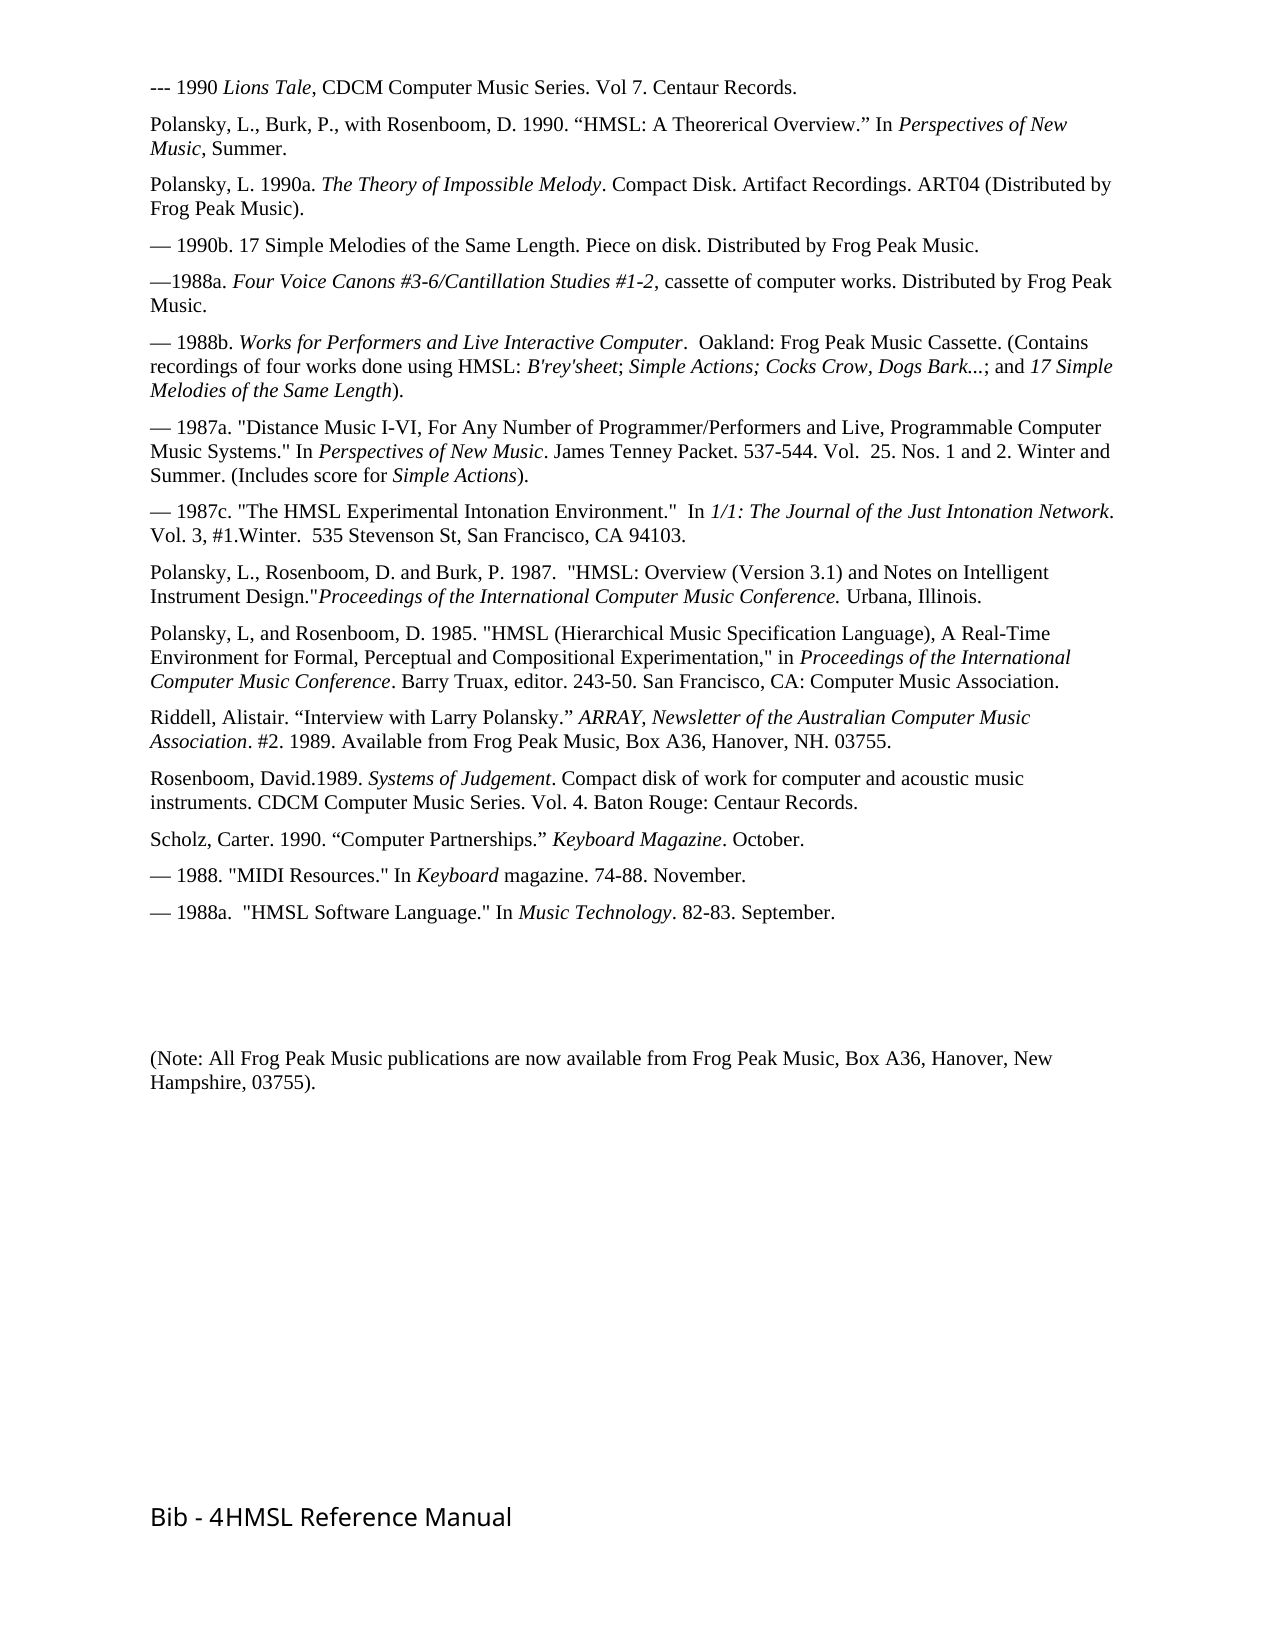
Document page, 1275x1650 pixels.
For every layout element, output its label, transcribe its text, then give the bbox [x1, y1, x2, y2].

text Rosenboom, David.1989. Systems of Judgement. Compact disk of work for computer and acoustic music instruments. CDCM Computer Music Series. Vol. 4. Baton Rouge: Centaur Records. [150, 766, 1125, 814]
text — 1988a. "HMSL Software Language." In Music Technology. 82-83. September. [150, 900, 1125, 924]
text --- 1990 Lions Tale, CDCM Computer Music Series. Vol 7. Centaur Records. [150, 75, 1125, 99]
text (Note: All Frog Peak Music publications are now available from Frog Peak Music, Box A36, Hanover, New Hampshire, 03755). [150, 1046, 1125, 1094]
text Riddell, Alistair. “Interview with Larry Polansky.” ARRAY, Newsletter of the Australian Computer Music Association. #2. 1989. Available from Frog Peak Music, Box A36, Hanover, NH. 03755. [150, 705, 1125, 753]
text Polansky, L, and Rosenboom, D. 1985. "HMSL (Hierarchical Music Specification Language), A Real-Time Environment for Formal, Perceptual and Compositional Experimentation," in Proceedings of the International Computer Music Conference. Barry Truax, editor. 243-50. San Francisco, CA: Computer Music Association. [150, 621, 1125, 693]
text —1988a. Four Voice Canons #3-6/Cantillation Studies #1-2, cassette of computer works. Distributed by Frog Peak Music. [150, 269, 1125, 317]
text Polansky, L. 1990a. The Theory of Impossible Melody. Compact Disk. Artifact Recordings. ART04 (Distributed by Frog Peak Music). [150, 172, 1125, 220]
text — 1988. "MIDI Resources." In Keyboard magazine. 74-88. November. [150, 863, 1125, 887]
text Polansky, L., Rosenboom, D. and Burk, P. 1987. "HMSL: Overview (Version 3.1) and Notes on Intelligent Instrument Design."Proceedings of the International Computer Music Conference. Urbana, Illinois. [150, 560, 1125, 608]
text — 1987a. "Distance Music I-VI, For Any Number of Programmer/Performers and Live, Programmable Computer Music Systems." In Perspectives of New Music. James Tenney Packet. 537-544. Vol. 25. Nos. 1 and 2. Winter and Summer. (Includes score for Simple Actions). [150, 415, 1125, 487]
text — 1987c. "The HMSL Experimental Intonation Environment." In 1/1: The Journal of the Just Intonation Network. Vol. 3, #1.Winter. 535 Stevenson St, San Francisco, CA 94103. [150, 499, 1125, 547]
text Polansky, L., Burk, P., with Rosenboom, D. 1990. “HMSL: A Theorerical Overview.” In Perspectives of New Music, Summer. [150, 112, 1125, 160]
text — 1988b. Works for Performers and Live Interactive Computer. Oakland: Frog Peak Music Cassette. (Contains recordings of four works done using HMSL: B'rey'sheet; Simple Actions; Cocks Crow, Dogs Bark...; and 17 Simple Melodies of the Same Length). [150, 330, 1125, 402]
text — 1990b. 17 Simple Melodies of the Same Length. Piece on disk. Distributed by Frog Peak Music. [150, 233, 1125, 257]
text Scholz, Carter. 1990. “Computer Partnerships.” Keyboard Magazine. October. [150, 827, 1125, 851]
